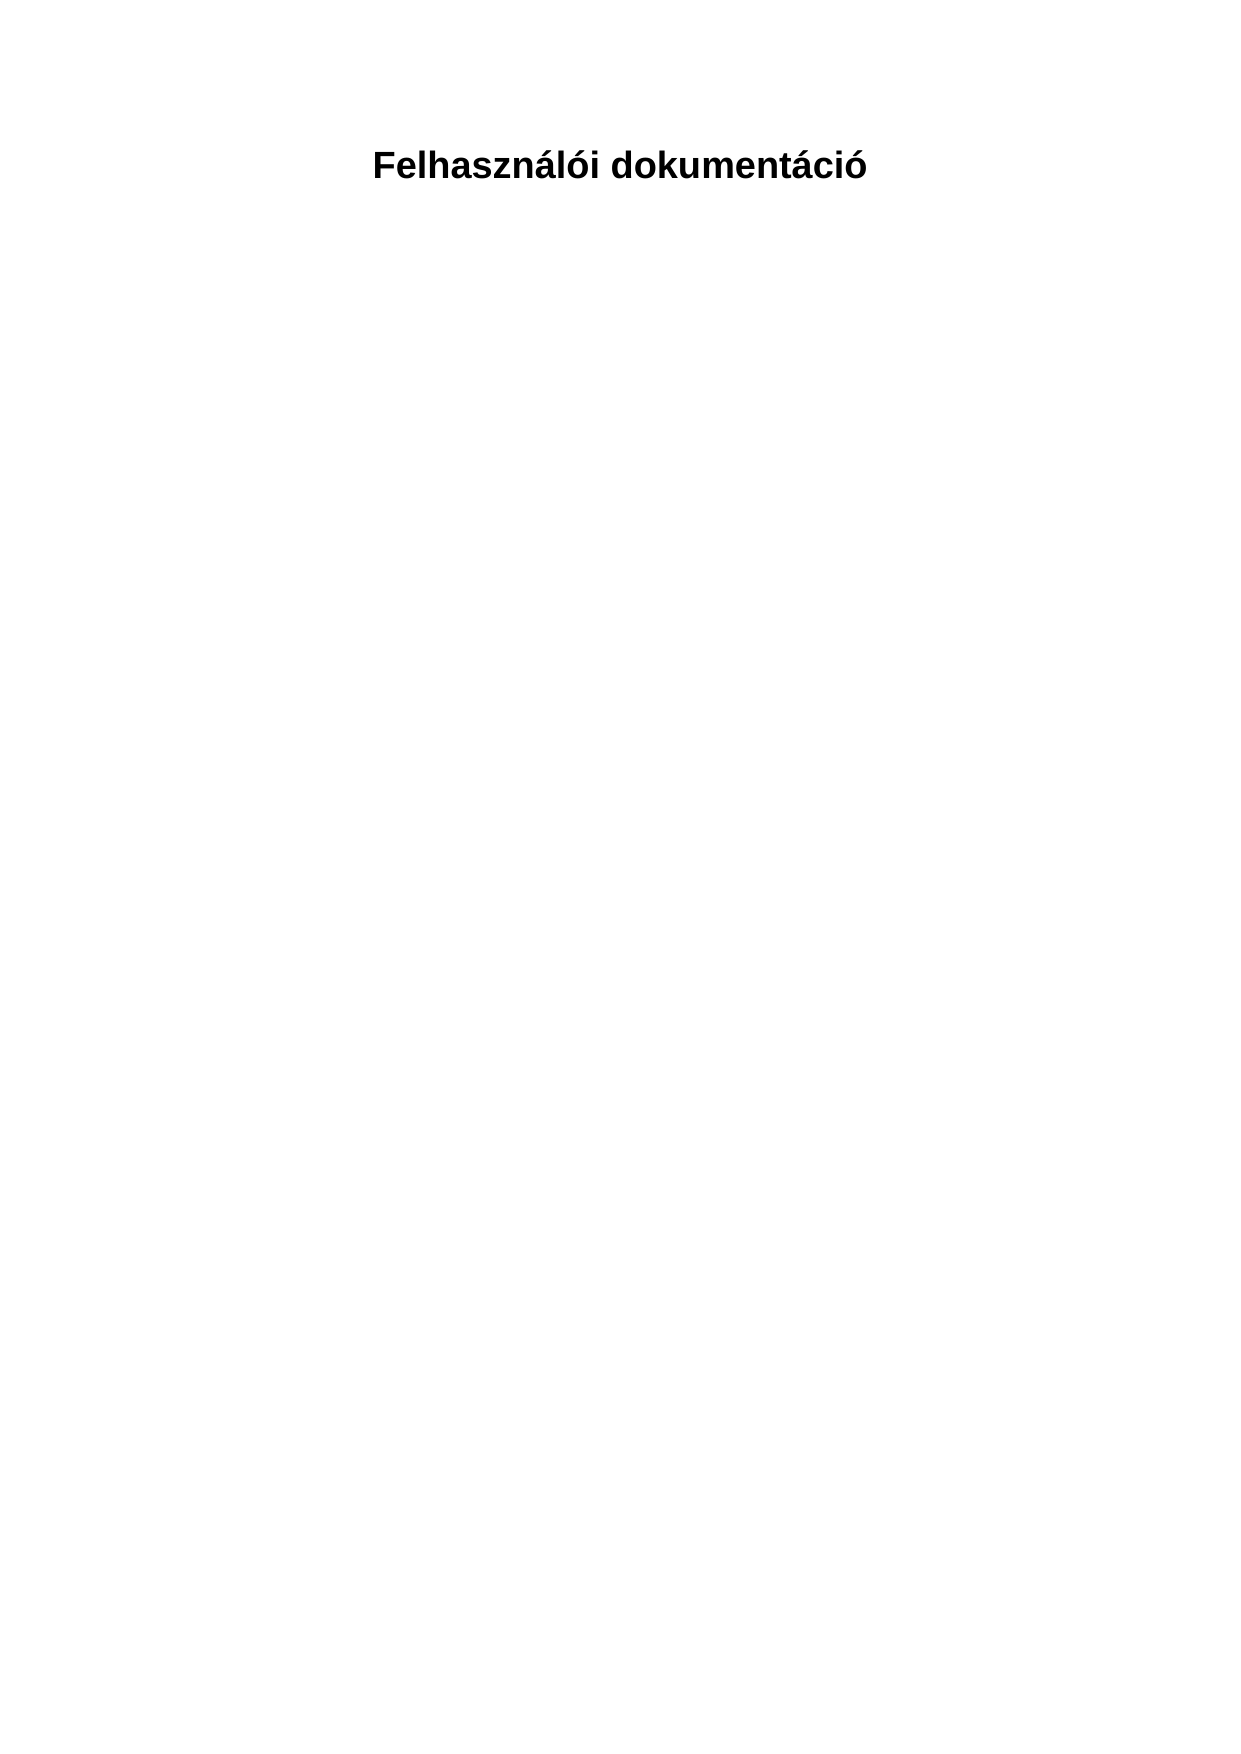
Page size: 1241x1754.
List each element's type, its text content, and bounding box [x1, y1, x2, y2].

subtitle Felhasználói dokumentáció [118, 143, 1122, 187]
